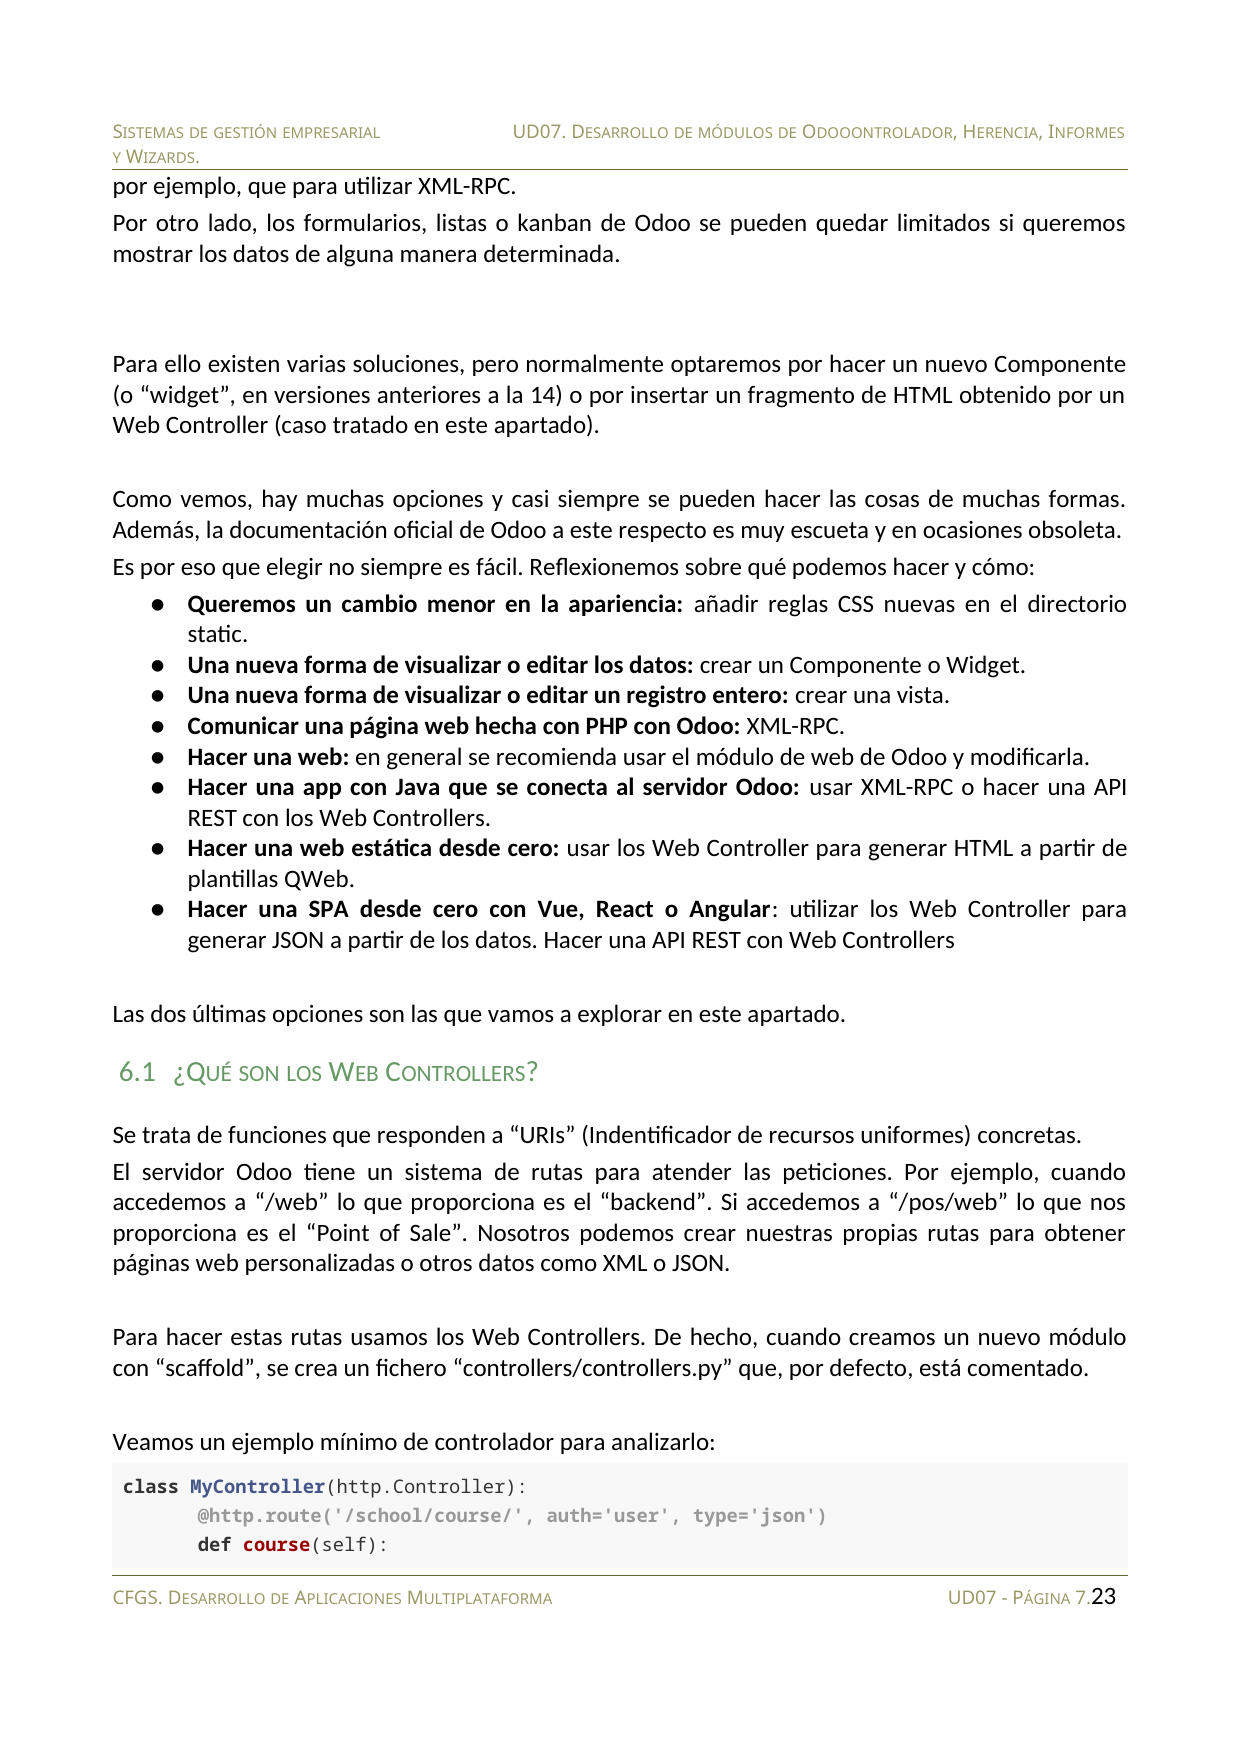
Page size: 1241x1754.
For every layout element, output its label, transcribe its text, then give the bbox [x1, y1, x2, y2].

text Se trata de funciones que responden a “URIs” (Indentificador de recursos uniformes) concretas. [112, 1119, 1128, 1149]
text Veamos un ejemplo mínimo de controlador para analizarlo: [112, 1426, 1128, 1456]
list Hacer una web estática desde cero: usar los Web Controller para generar HTML a partir de plantillas QWeb. [150, 832, 1128, 893]
list Queremos un cambio menor en la apariencia: añadir reglas CSS nuevas en el directorio static. [150, 588, 1128, 649]
text El servidor Odoo tiene un sistema de rutas para atender las peticiones. Por ejemplo, cuando accedemos a “/web” lo que proporciona es el “backend”. Si accedemos a “/pos/web” lo que nos proporciona es el “Point of Sale”. Nosotros podemos crear nuestras propias rutas para obtener páginas web personalizadas o otros datos como XML o JSON. [112, 1156, 1128, 1278]
table_header class MyController(http.Controller): @http.route('/school/course/', auth='user', type='json') def course(self): [112, 1463, 1128, 1568]
text por ejemplo, que para utilizar XML-RPC. [112, 170, 1128, 201]
text Como vemos, hay muchas opciones y casi siempre se pueden hacer las cosas de muchas formas. Además, la documentación oficial de Odoo a este respecto es muy escueta y en ocasiones obsoleta. [112, 484, 1128, 545]
list Una nueva forma de visualizar o editar los datos: crear un Componente o Widget. [150, 649, 1128, 680]
text Por otro lado, los formularios, listas o kanban de Odoo se pueden quedar limitados si queremos mostrar los datos de alguna manera determinada. [112, 207, 1128, 268]
list Hacer una web: en general se recomienda usar el módulo de web de Odoo y modificarla. [150, 741, 1128, 771]
list Hacer una app con Java que se conecta al servidor Odoo: usar XML-RPC o hacer una API REST con los Web Controllers. [150, 771, 1128, 832]
list Hacer una SPA desde cero con Vue, React o Angular: utilizar los Web Controller para generar JSON a partir de los datos. Hacer una API REST con Web Controllers [150, 893, 1128, 954]
list Una nueva forma de visualizar o editar un registro entero: crear una vista. [150, 680, 1128, 710]
subtitle ¿Qué son los Web Controllers? [112, 1053, 1128, 1089]
text Las dos últimas opciones son las que vamos a explorar en este apartado. [112, 998, 1128, 1028]
list Comunicar una página web hecha con PHP con Odoo: XML-RPC. [150, 710, 1128, 741]
text Para hacer estas rutas usamos los Web Controllers. De hecho, cuando creamos un nuevo módulo con “scaffold”, se crea un fichero “controllers/controllers.py” que, por defecto, está comentado. [112, 1321, 1128, 1382]
text Es por eso que elegir no siempre es fácil. Reflexionemos sobre qué podemos hacer y cómo: [112, 551, 1128, 582]
text Para ello existen varias soluciones, pero normalmente optaremos por hacer un nuevo Componente (o “widget”, en versiones anteriores a la 14) o por insertar un fragmento de HTML obtenido por un Web Controller (caso tratado en este apartado). [112, 349, 1128, 440]
